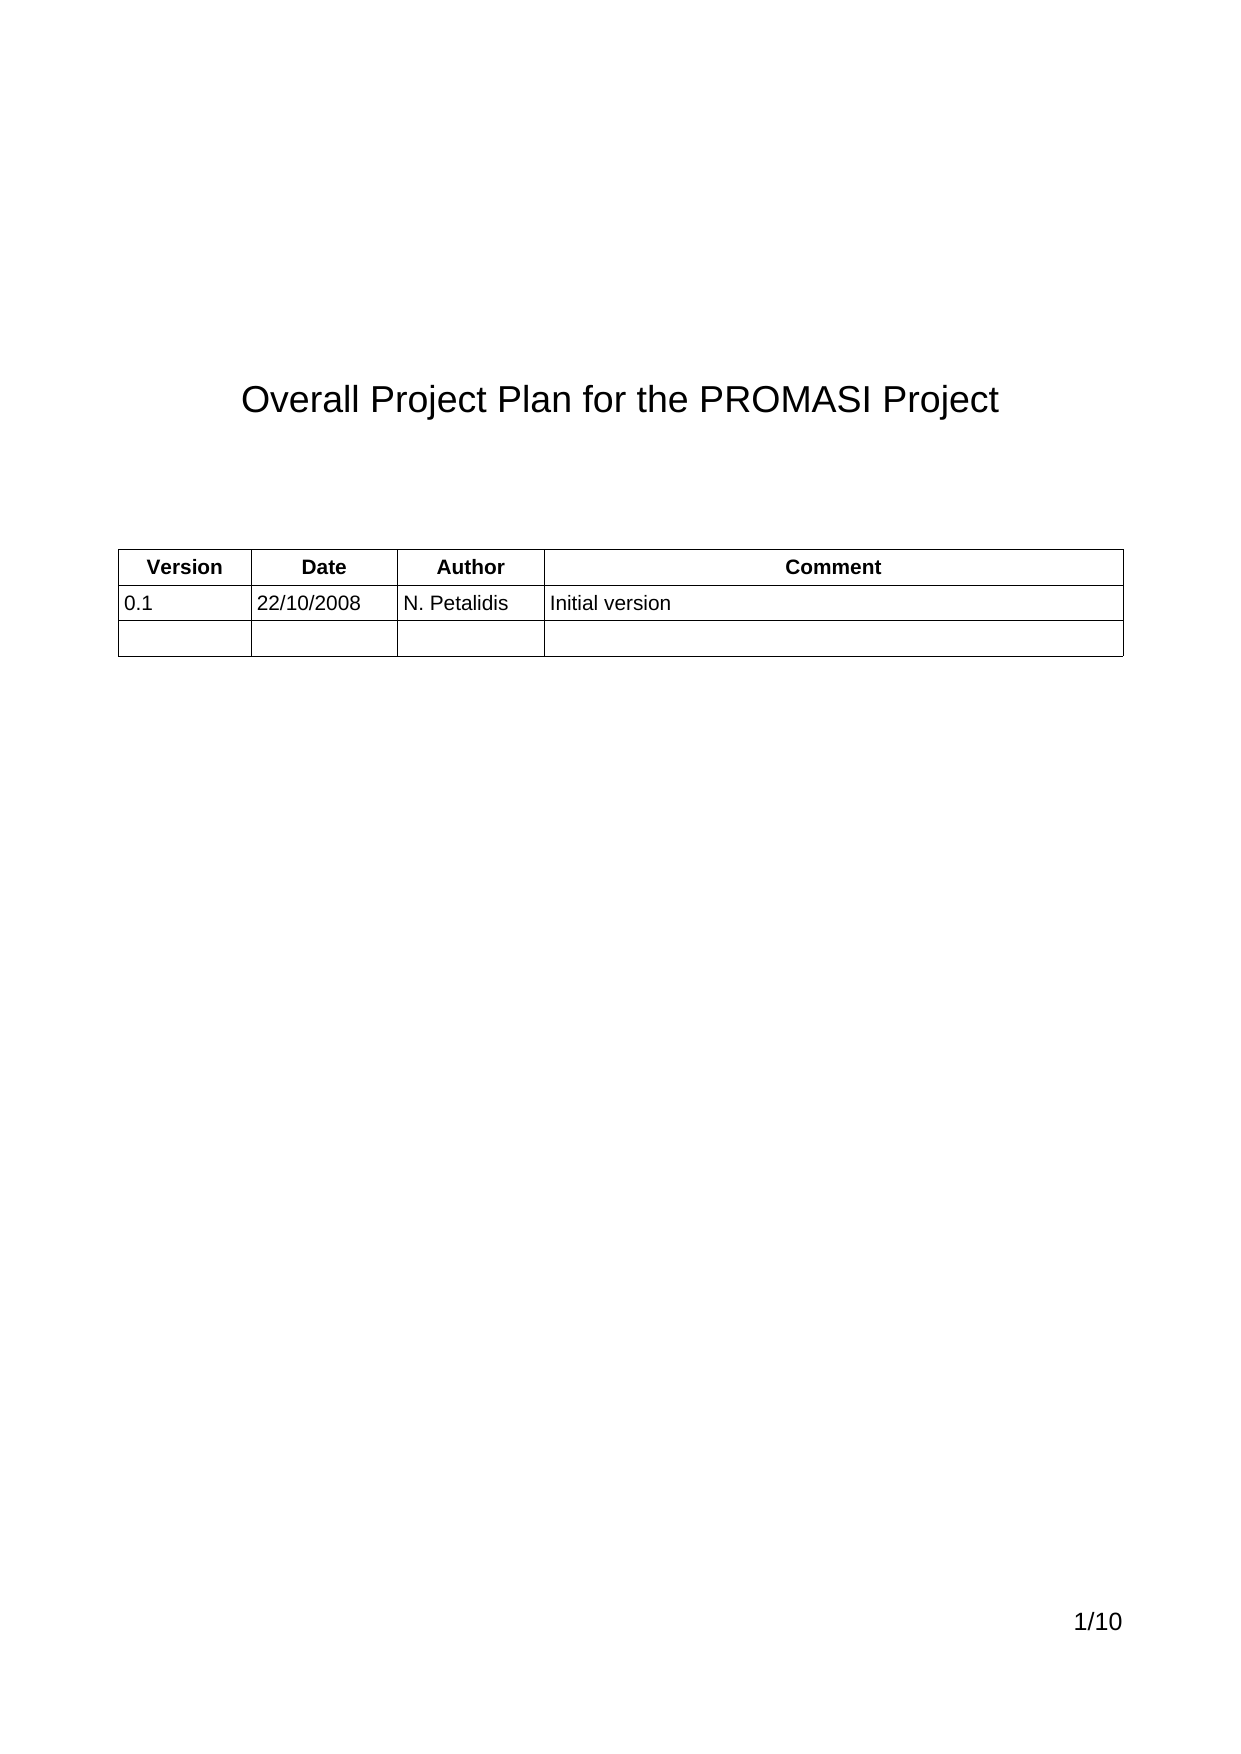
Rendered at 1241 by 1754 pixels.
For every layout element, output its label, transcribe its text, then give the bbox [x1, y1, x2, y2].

table_cell [252, 621, 397, 656]
table_cell [545, 621, 1123, 656]
table_cell 0.1 [119, 586, 251, 620]
text Overall Project Plan for the PROMASI Project [118, 377, 1122, 420]
table_cell [398, 621, 544, 656]
table_cell N. Petalidis [398, 586, 544, 620]
table_header Version [119, 550, 251, 585]
table_header Date [252, 550, 397, 585]
table_cell 22/10/2008 [252, 586, 397, 620]
table_cell Initial version [545, 586, 1123, 620]
table_header Author [398, 550, 544, 585]
table_header Comment [545, 550, 1123, 585]
table_cell [119, 621, 251, 656]
